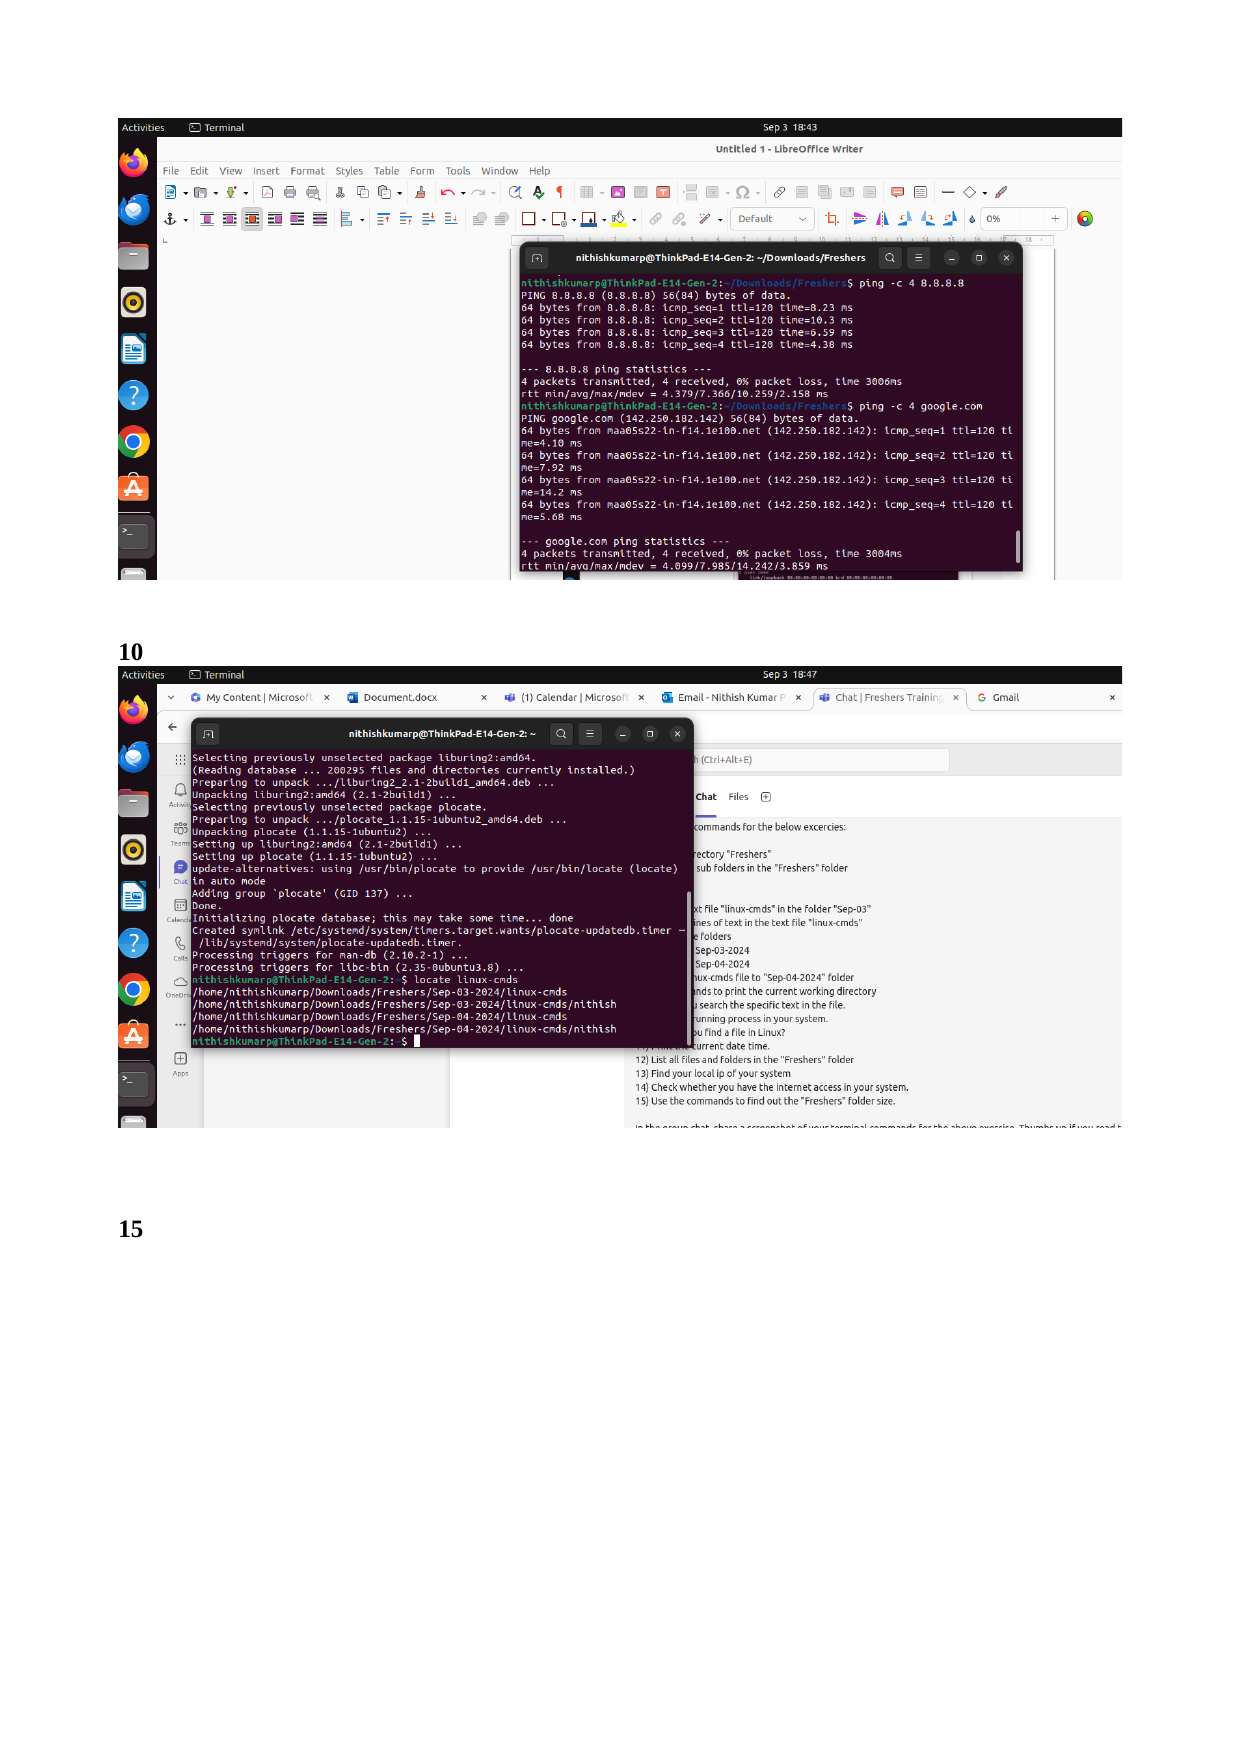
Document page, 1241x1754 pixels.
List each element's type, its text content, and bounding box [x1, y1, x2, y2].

text 10 [118, 637, 1122, 666]
picture [118, 118, 1123, 580]
picture [118, 666, 1123, 1128]
text 15 [118, 1214, 1122, 1243]
